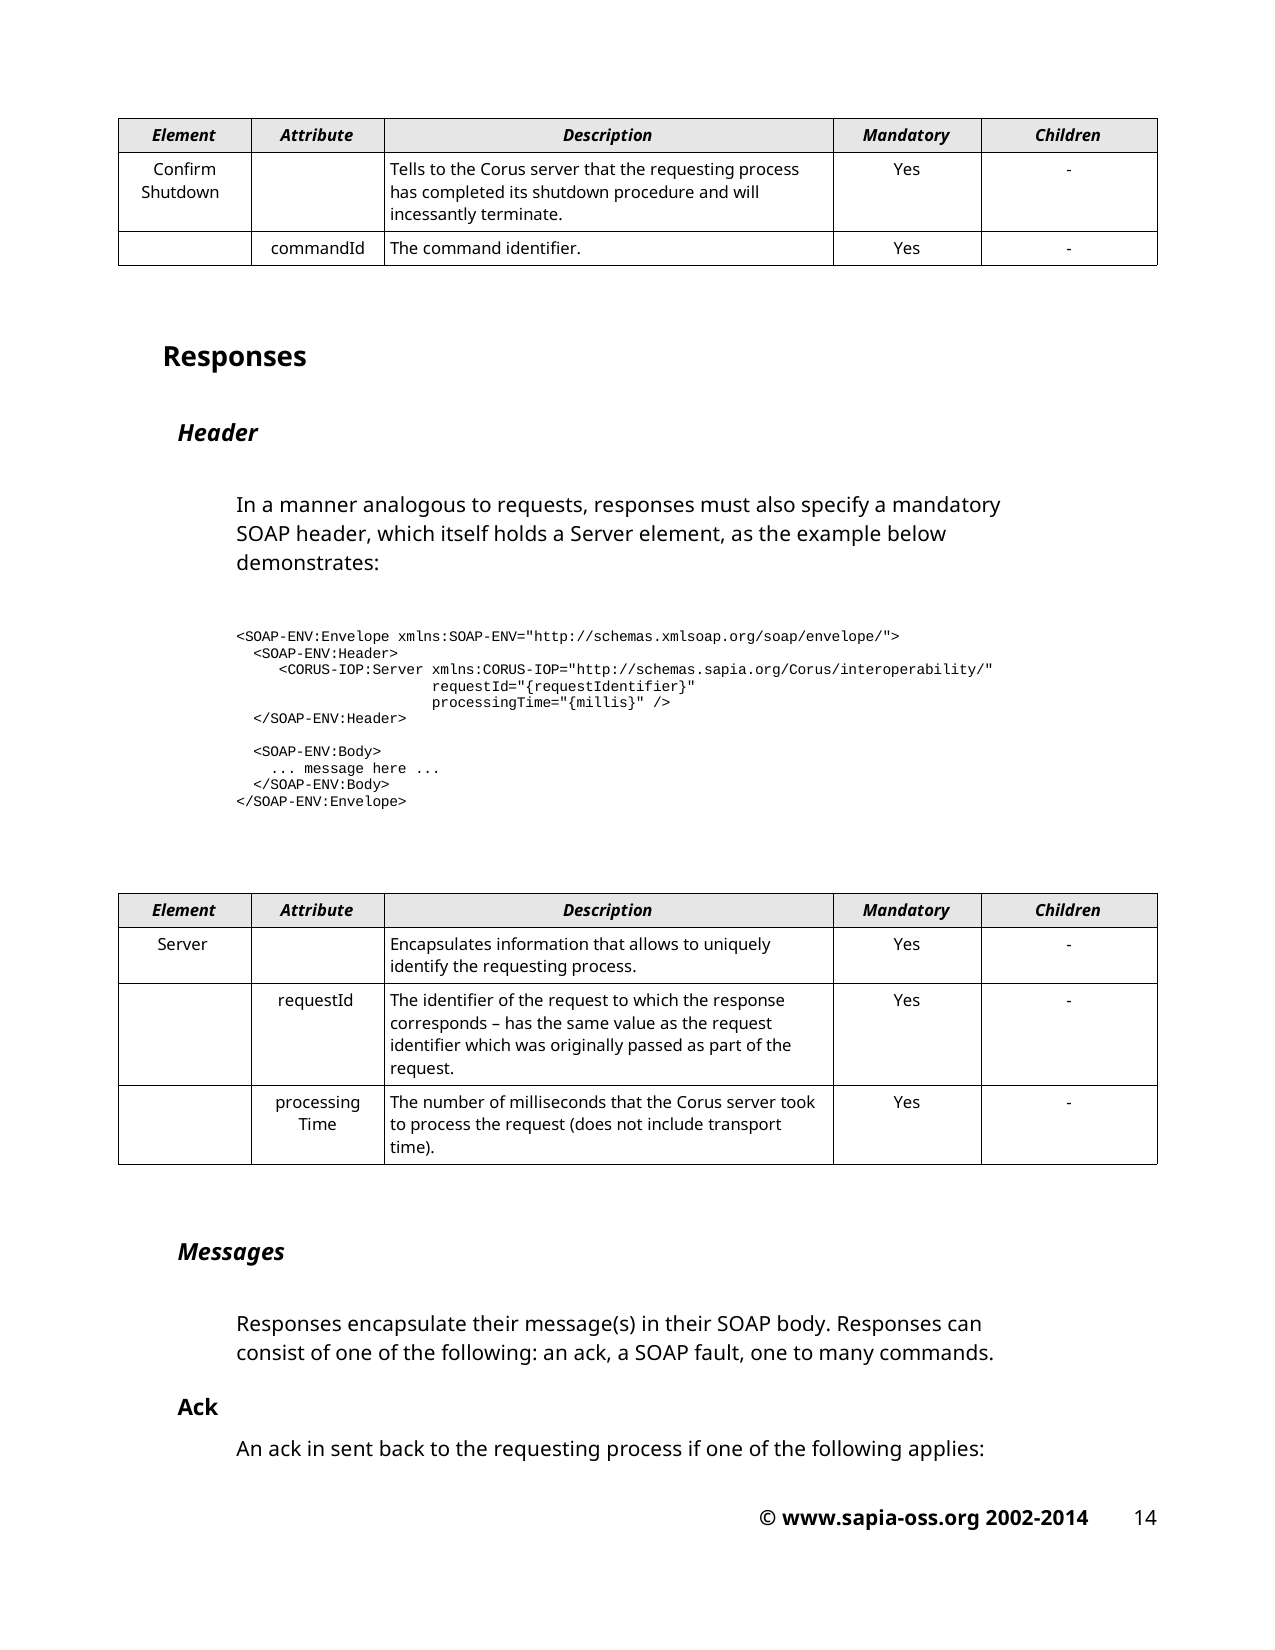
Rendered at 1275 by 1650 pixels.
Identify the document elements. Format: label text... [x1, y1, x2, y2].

table_cell [119, 232, 251, 265]
text <SOAP-ENV:Envelope xmlns:SOAP-ENV="http://schemas.xmlsoap.org/soap/envelope/"> [236, 629, 1039, 646]
table_cell - [982, 1086, 1157, 1164]
subtitle Messages [177, 1235, 1039, 1267]
table_cell - [982, 928, 1157, 983]
table_header Attribute [252, 119, 384, 152]
table_cell Yes [834, 1086, 981, 1164]
table_cell - [982, 153, 1157, 231]
text processingTime="{millis}" /> [236, 695, 1039, 712]
table_cell Yes [834, 928, 981, 983]
table_header Element [119, 894, 251, 927]
table_cell [252, 928, 384, 983]
text </SOAP-ENV:Header> [236, 712, 1039, 728]
subtitle Header [177, 416, 1039, 448]
text </SOAP-ENV:Envelope> [236, 794, 1039, 811]
text An ack in sent back to the requesting process if one of the following applies: [236, 1434, 1039, 1463]
table_cell Tells to the Corus server that the requesting process has completed its shutdown procedure and will incessantly terminate. [385, 153, 833, 231]
text ... message here ... [236, 761, 1039, 778]
table_cell The number of milliseconds that the Corus server took to process the request (does not include transport time). [385, 1086, 833, 1164]
text <SOAP-ENV:Header> [236, 646, 1039, 662]
table_header Element [119, 119, 251, 152]
text Responses encapsulate their message(s) in their SOAP body. Responses can consist of one of the following: an ack, a SOAP fault, one to many commands. [236, 1309, 1039, 1366]
table_cell requestId [252, 984, 384, 1085]
table_header Mandatory [834, 894, 981, 927]
table_cell Encapsulates information that allows to uniquely identify the requesting process. [385, 928, 833, 983]
table_header Children [982, 119, 1157, 152]
table_header Description [385, 894, 833, 927]
table_header Description [385, 119, 833, 152]
table_header Mandatory [834, 119, 981, 152]
text In a manner analogous to requests, responses must also specify a mandatory SOAP header, which itself holds a Server element, as the example below demonstrates: [236, 490, 1039, 576]
table_cell - [982, 232, 1157, 265]
table_cell processing Time [252, 1086, 384, 1164]
table_cell The command identifier. [385, 232, 833, 265]
table_cell Yes [834, 984, 981, 1085]
table_cell [119, 1086, 251, 1164]
text <CORUS-IOP:Server xmlns:CORUS-IOP="http://schemas.sapia.org/Corus/interoperability/" [236, 662, 1039, 679]
table_cell Server [119, 928, 251, 983]
text </SOAP-ENV:Body> [236, 778, 1039, 794]
table_cell [119, 984, 251, 1085]
text requestId="{requestIdentifier}" [236, 679, 1039, 695]
subtitle Ack [177, 1391, 1039, 1422]
table_cell Yes [834, 232, 981, 265]
table_cell Yes [834, 153, 981, 231]
table_cell The identifier of the request to which the response corresponds – has the same value as the request identifier which was originally passed as part of the request. [385, 984, 833, 1085]
table_header Children [982, 894, 1157, 927]
text <SOAP-ENV:Body> [236, 745, 1039, 761]
table_cell - [982, 984, 1157, 1085]
table_cell Confirm Shutdown [119, 153, 251, 231]
table_cell commandId [252, 232, 384, 265]
subtitle Responses [162, 336, 1039, 374]
table_cell [252, 153, 384, 231]
table_header Attribute [252, 894, 384, 927]
